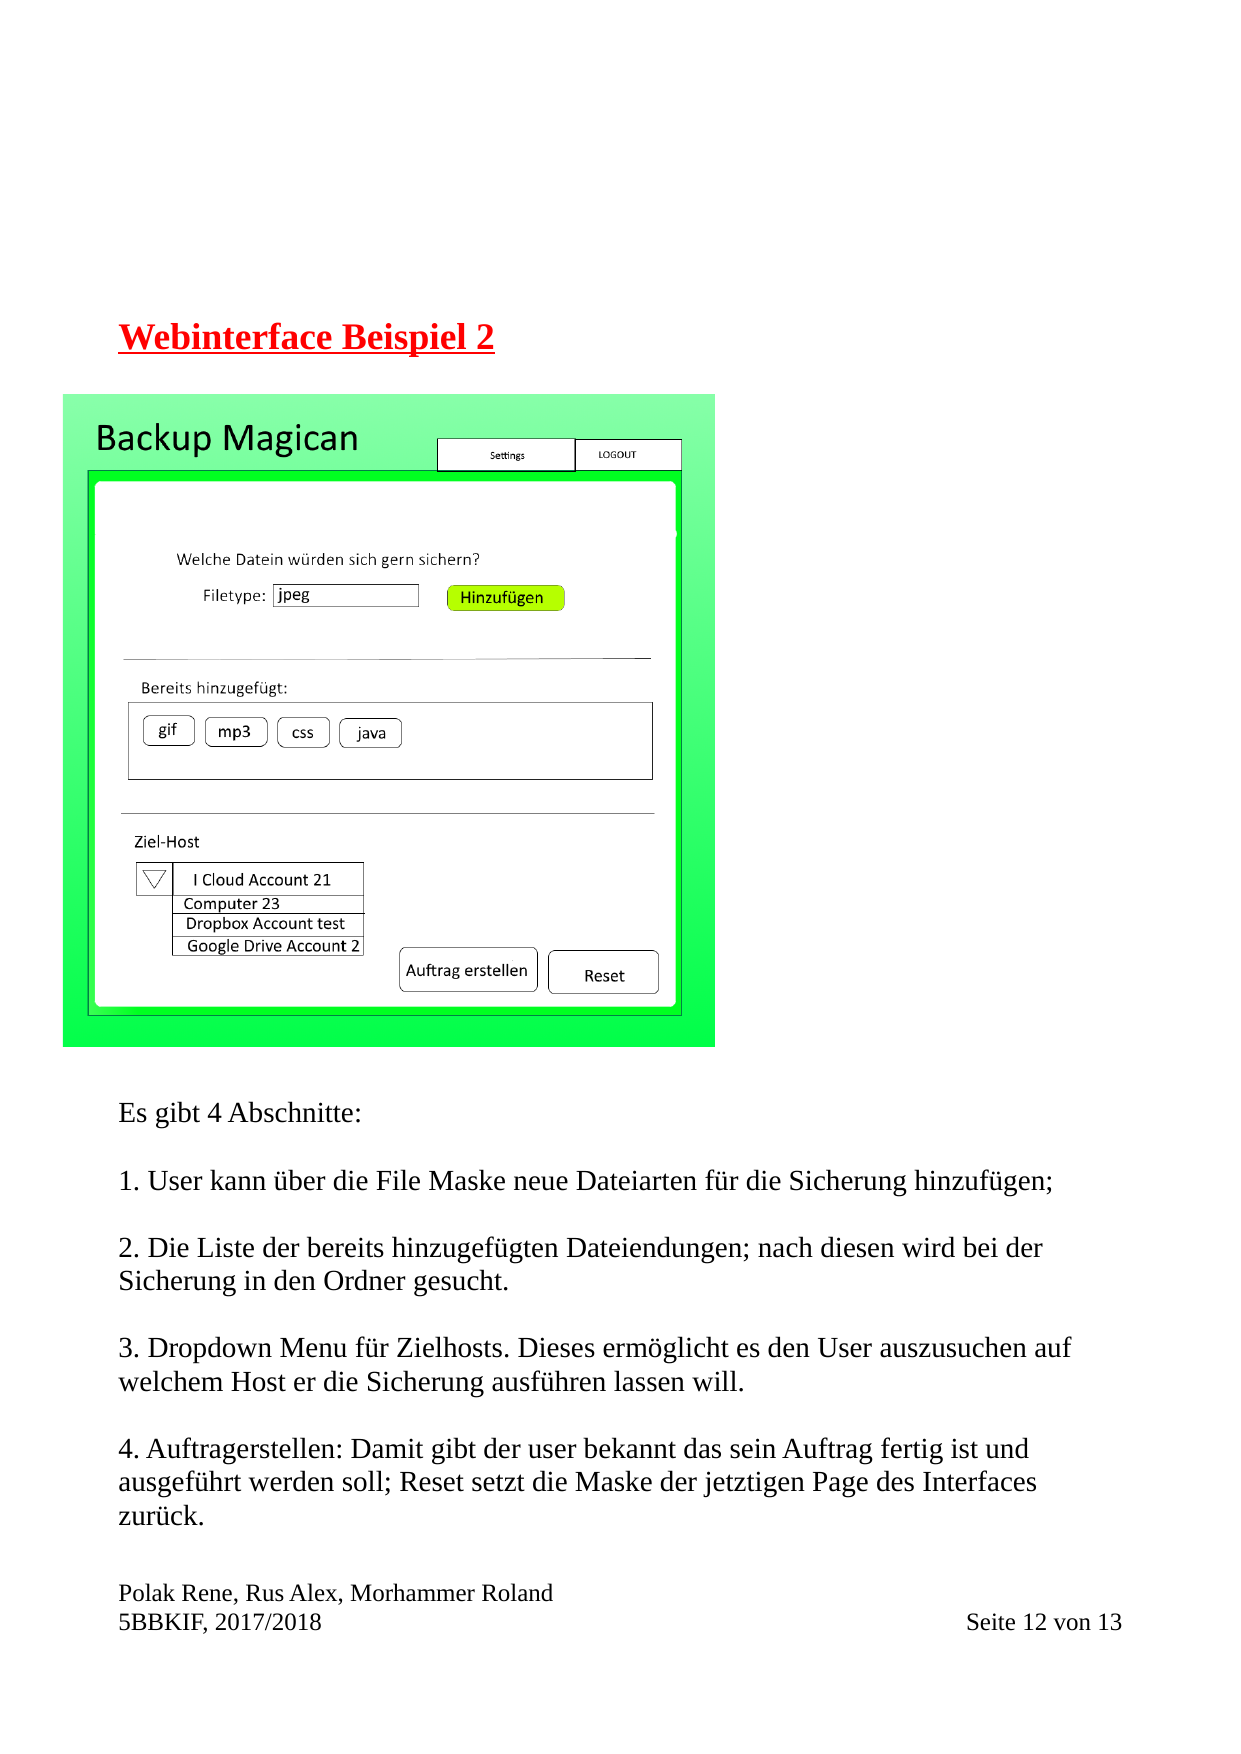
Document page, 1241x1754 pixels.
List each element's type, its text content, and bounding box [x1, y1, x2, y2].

text Es gibt 4 Abschnitte: [118, 1096, 1122, 1129]
text 2. Die Liste der bereits hinzugefügten Dateiendungen; nach diesen wird bei der Sicherung in den Ordner gesucht. [118, 1230, 1122, 1297]
text 3. Dropdown Menu für Zielhosts. Dieses ermöglicht es den User auszusuchen auf welchem Host er die Sicherung ausführen lassen will. [118, 1330, 1122, 1397]
text 1. User kann über die File Maske neue Dateiarten für die Sicherung hinzufügen; [118, 1163, 1122, 1196]
text 4. Auftragerstellen: Damit gibt der user bekannt das sein Auftrag fertig ist und ausgeführt werden soll; Reset setzt die Maske der jetztigen Page des Interfaces zurück. [118, 1431, 1122, 1532]
picture [62, 394, 715, 1047]
text Webinterface Beispiel 2 [118, 314, 1122, 358]
